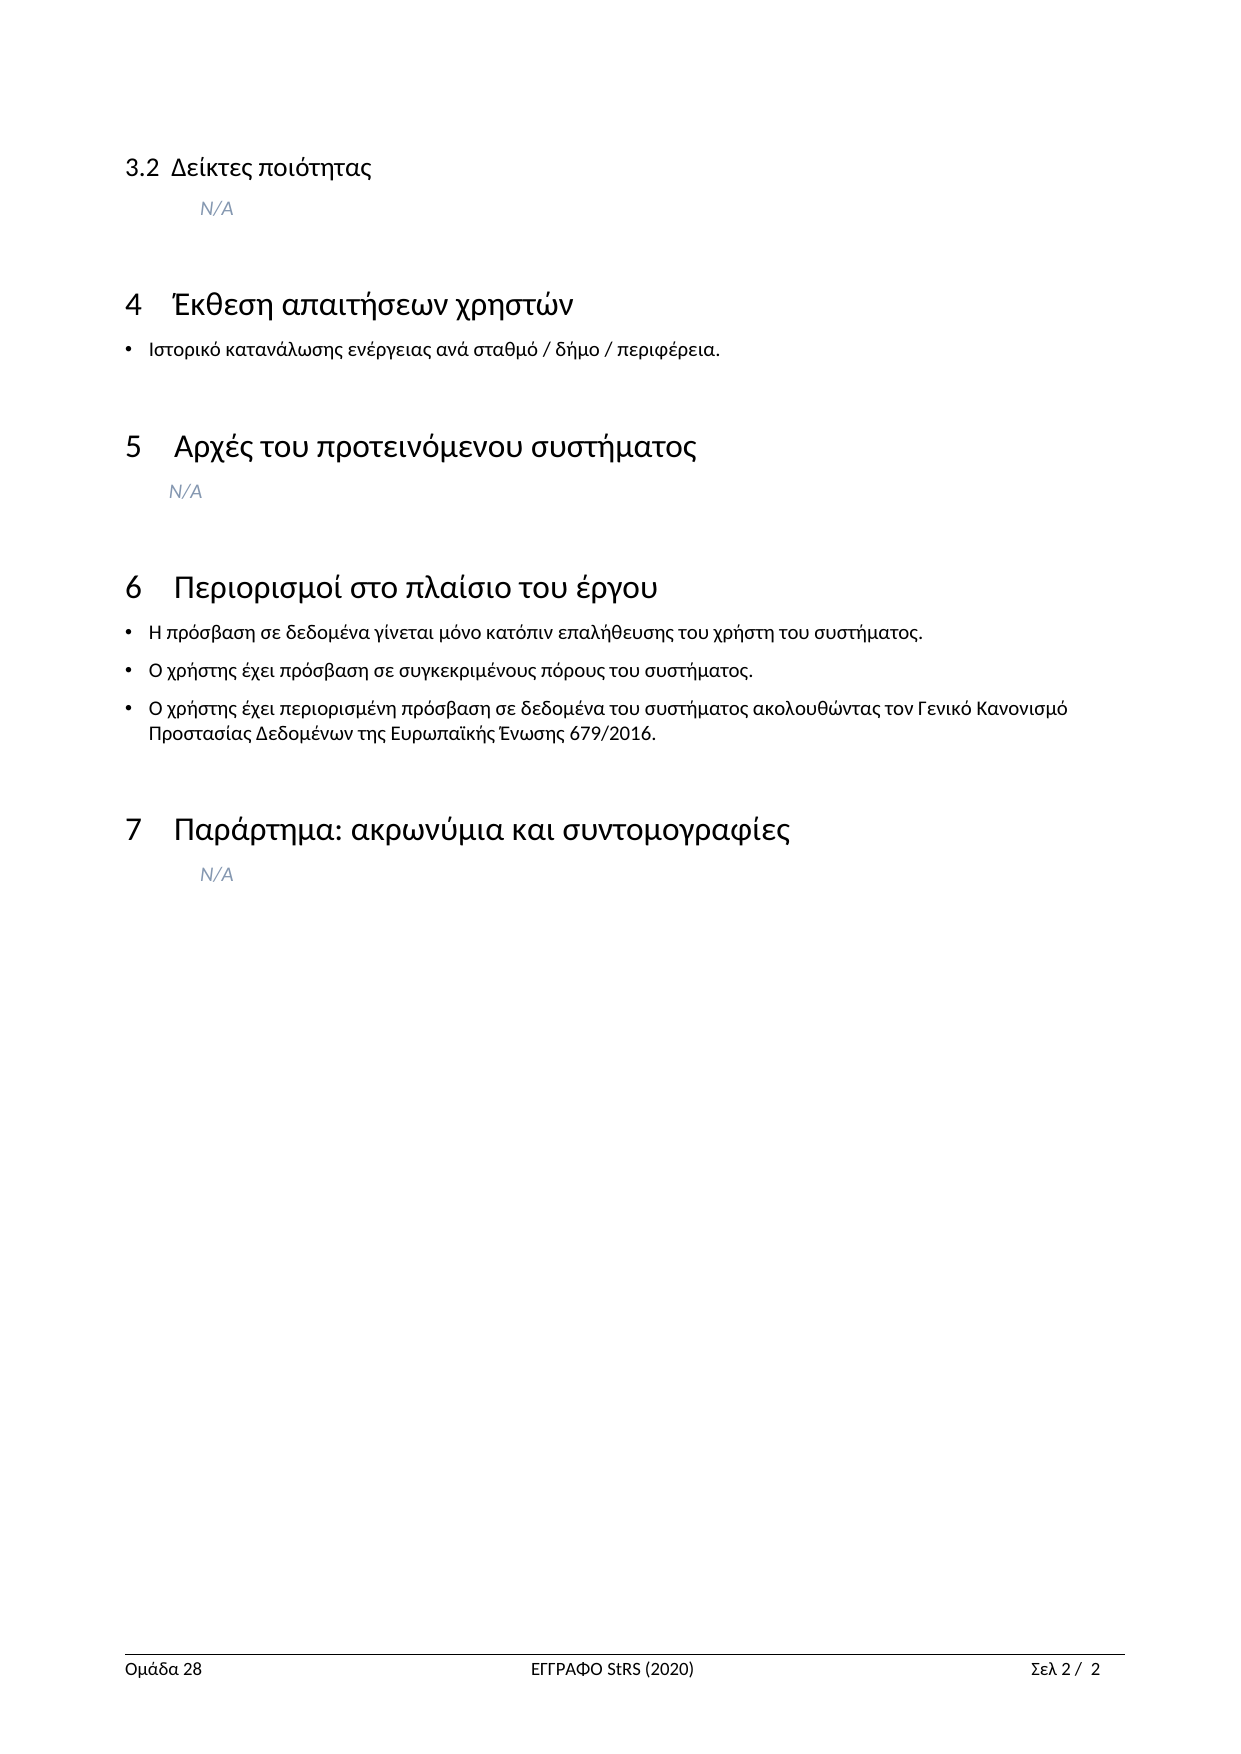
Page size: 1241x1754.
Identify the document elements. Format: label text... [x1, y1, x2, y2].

list Η πρόσβαση σε δεδομένα γίνεται μόνο κατόπιν επαλήθευσης του χρήστη του συστήματος. [125, 619, 1125, 644]
subtitle Αρχές του προτεινόμενου συστήματος [125, 424, 1125, 465]
subtitle Περιορισμοί στο πλαίσιο του έργου [125, 566, 1125, 606]
text Ν/Α [125, 861, 1125, 887]
list Ιστορικό κατανάλωσης ενέργειας ανά σταθμό / δήμο / περιφέρεια. [125, 337, 1125, 362]
list Ο χρήστης έχει περιορισμένη πρόσβαση σε δεδομένα του συστήματος ακολουθώντας τον Γενικό Κανονισμό Προστασίας Δεδομένων της Ευρωπαϊκής Ένωσης 679/2016. [125, 695, 1125, 746]
subtitle Παράρτημα: ακρωνύμια και συντομογραφίες [125, 808, 1125, 849]
list Ο χρήστης έχει πρόσβαση σε συγκεκριμένους πόρους του συστήματος. [125, 657, 1125, 682]
subtitle Έκθεση απαιτήσεων χρηστών [125, 283, 1125, 324]
text Ν/Α [125, 196, 1125, 221]
list Ν/Α [125, 478, 1125, 503]
subtitle 3.2 Δείκτες ποιότητας [125, 150, 1125, 183]
